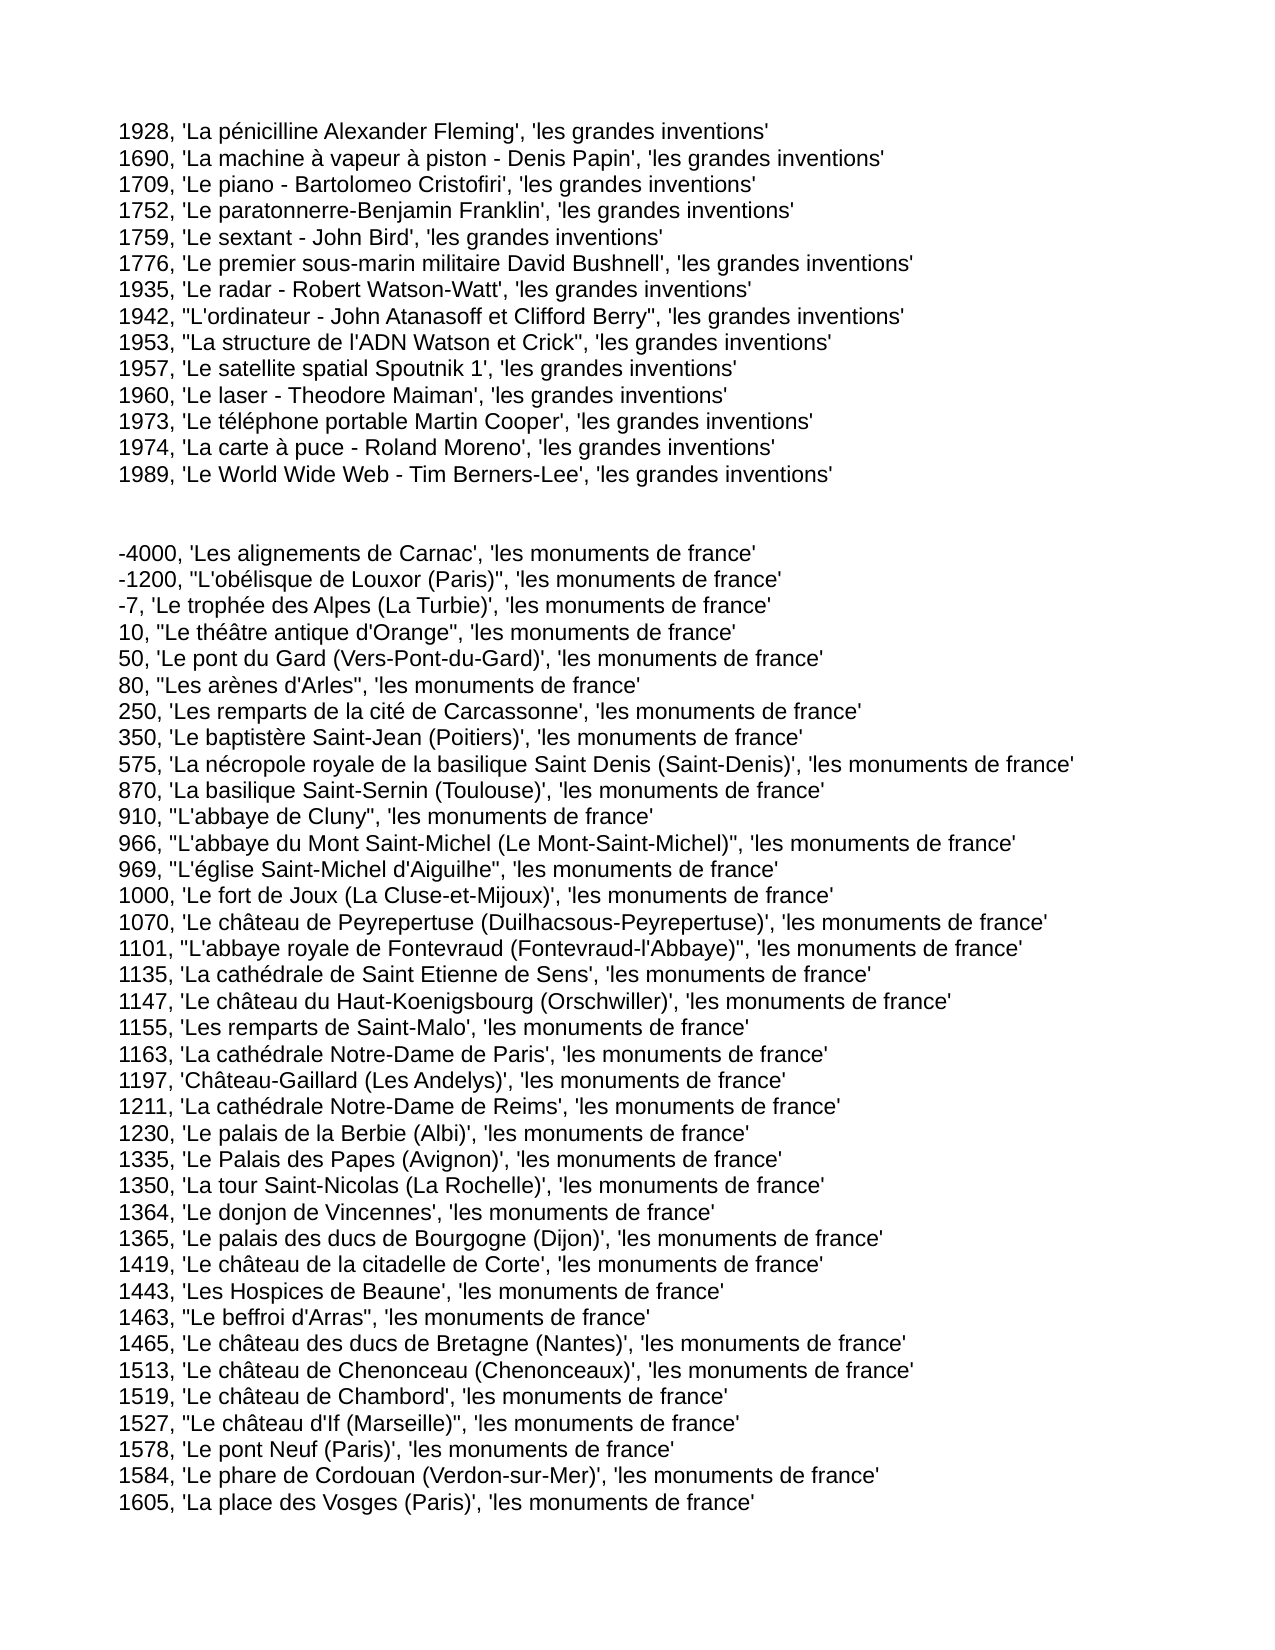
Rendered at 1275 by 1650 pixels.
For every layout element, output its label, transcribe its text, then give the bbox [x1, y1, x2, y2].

text 1953, "La structure de l'ADN Watson et Crick", 'les grandes inventions' [118, 329, 1157, 355]
text 1935, 'Le radar - Robert Watson-Watt', 'les grandes inventions' [118, 276, 1157, 303]
text 1709, 'Le piano - Bartolomeo Cristofiri', 'les grandes inventions' [118, 171, 1157, 197]
text 1928, 'La pénicilline Alexander Fleming', 'les grandes inventions' [118, 118, 1157, 144]
text 1350, 'La tour Saint-Nicolas (La Rochelle)', 'les monuments de france' [118, 1172, 1157, 1199]
text 1419, 'Le château de la citadelle de Corte', 'les monuments de france' [118, 1251, 1157, 1278]
text 1960, 'Le laser - Theodore Maiman', 'les grandes inventions' [118, 382, 1157, 408]
text 1973, 'Le téléphone portable Martin Cooper', 'les grandes inventions' [118, 408, 1157, 434]
text 1463, "Le beffroi d'Arras", 'les monuments de france' [118, 1304, 1157, 1330]
text -1200, "L'obélisque de Louxor (Paris)", 'les monuments de france' [118, 566, 1157, 592]
text 350, 'Le baptistère Saint-Jean (Poitiers)', 'les monuments de france' [118, 724, 1157, 751]
text 1197, 'Château-Gaillard (Les Andelys)', 'les monuments de france' [118, 1067, 1157, 1093]
text 1989, 'Le World Wide Web - Tim Berners-Lee', 'les grandes inventions' [118, 461, 1157, 487]
text 1974, 'La carte à puce - Roland Moreno', 'les grandes inventions' [118, 434, 1157, 461]
text 1070, 'Le château de Peyrepertuse (Duilhacsous-Peyrepertuse)', 'les monuments de france' [118, 909, 1157, 935]
text 80, "Les arènes d'Arles", 'les monuments de france' [118, 672, 1157, 698]
text 575, 'La nécropole royale de la basilique Saint Denis (Saint-Denis)', 'les monuments de france' [118, 751, 1157, 777]
text 1519, 'Le château de Chambord', 'les monuments de france' [118, 1383, 1157, 1409]
text 10, "Le théâtre antique d'Orange", 'les monuments de france' [118, 619, 1157, 645]
text 1155, 'Les remparts de Saint-Malo', 'les monuments de france' [118, 1014, 1157, 1041]
text 1605, 'La place des Vosges (Paris)', 'les monuments de france' [118, 1488, 1157, 1515]
text 1230, 'Le palais de la Berbie (Albi)', 'les monuments de france' [118, 1119, 1157, 1146]
text 1957, 'Le satellite spatial Spoutnik 1', 'les grandes inventions' [118, 355, 1157, 382]
text 1584, 'Le phare de Cordouan (Verdon-sur-Mer)', 'les monuments de france' [118, 1462, 1157, 1488]
text 910, "L'abbaye de Cluny", 'les monuments de france' [118, 803, 1157, 830]
text 1759, 'Le sextant - John Bird', 'les grandes inventions' [118, 223, 1157, 250]
text 1578, 'Le pont Neuf (Paris)', 'les monuments de france' [118, 1436, 1157, 1462]
text 1147, 'Le château du Haut-Koenigsbourg (Orschwiller)', 'les monuments de france' [118, 988, 1157, 1014]
text 1443, 'Les Hospices de Beaune', 'les monuments de france' [118, 1278, 1157, 1304]
text 1752, 'Le paratonnerre-Benjamin Franklin', 'les grandes inventions' [118, 197, 1157, 223]
text 1000, 'Le fort de Joux (La Cluse-et-Mijoux)', 'les monuments de france' [118, 882, 1157, 909]
text 1211, 'La cathédrale Notre-Dame de Reims', 'les monuments de france' [118, 1093, 1157, 1119]
text 1335, 'Le Palais des Papes (Avignon)', 'les monuments de france' [118, 1146, 1157, 1172]
text 1527, "Le château d'If (Marseille)", 'les monuments de france' [118, 1409, 1157, 1436]
text 250, 'Les remparts de la cité de Carcassonne', 'les monuments de france' [118, 698, 1157, 724]
text -4000, 'Les alignements de Carnac', 'les monuments de france' [118, 540, 1157, 566]
text 969, "L'église Saint-Michel d'Aiguilhe", 'les monuments de france' [118, 856, 1157, 882]
text -7, 'Le trophée des Alpes (La Turbie)', 'les monuments de france' [118, 592, 1157, 619]
text 1465, 'Le château des ducs de Bretagne (Nantes)', 'les monuments de france' [118, 1330, 1157, 1357]
text 1690, 'La machine à vapeur à piston - Denis Papin', 'les grandes inventions' [118, 144, 1157, 171]
text 966, "L'abbaye du Mont Saint-Michel (Le Mont-Saint-Michel)", 'les monuments de france' [118, 830, 1157, 856]
text 1513, 'Le château de Chenonceau (Chenonceaux)', 'les monuments de france' [118, 1357, 1157, 1383]
text 1365, 'Le palais des ducs de Bourgogne (Dijon)', 'les monuments de france' [118, 1225, 1157, 1251]
text 1942, "L'ordinateur - John Atanasoff et Clifford Berry", 'les grandes inventions' [118, 303, 1157, 329]
text 1364, 'Le donjon de Vincennes', 'les monuments de france' [118, 1199, 1157, 1225]
text 1776, 'Le premier sous-marin militaire David Bushnell', 'les grandes inventions' [118, 250, 1157, 276]
text 50, 'Le pont du Gard (Vers-Pont-du-Gard)', 'les monuments de france' [118, 645, 1157, 672]
text 870, 'La basilique Saint-Sernin (Toulouse)', 'les monuments de france' [118, 777, 1157, 803]
text 1135, 'La cathédrale de Saint Etienne de Sens', 'les monuments de france' [118, 961, 1157, 988]
text 1163, 'La cathédrale Notre-Dame de Paris', 'les monuments de france' [118, 1041, 1157, 1067]
text 1101, "L'abbaye royale de Fontevraud (Fontevraud-l'Abbaye)", 'les monuments de france' [118, 935, 1157, 961]
